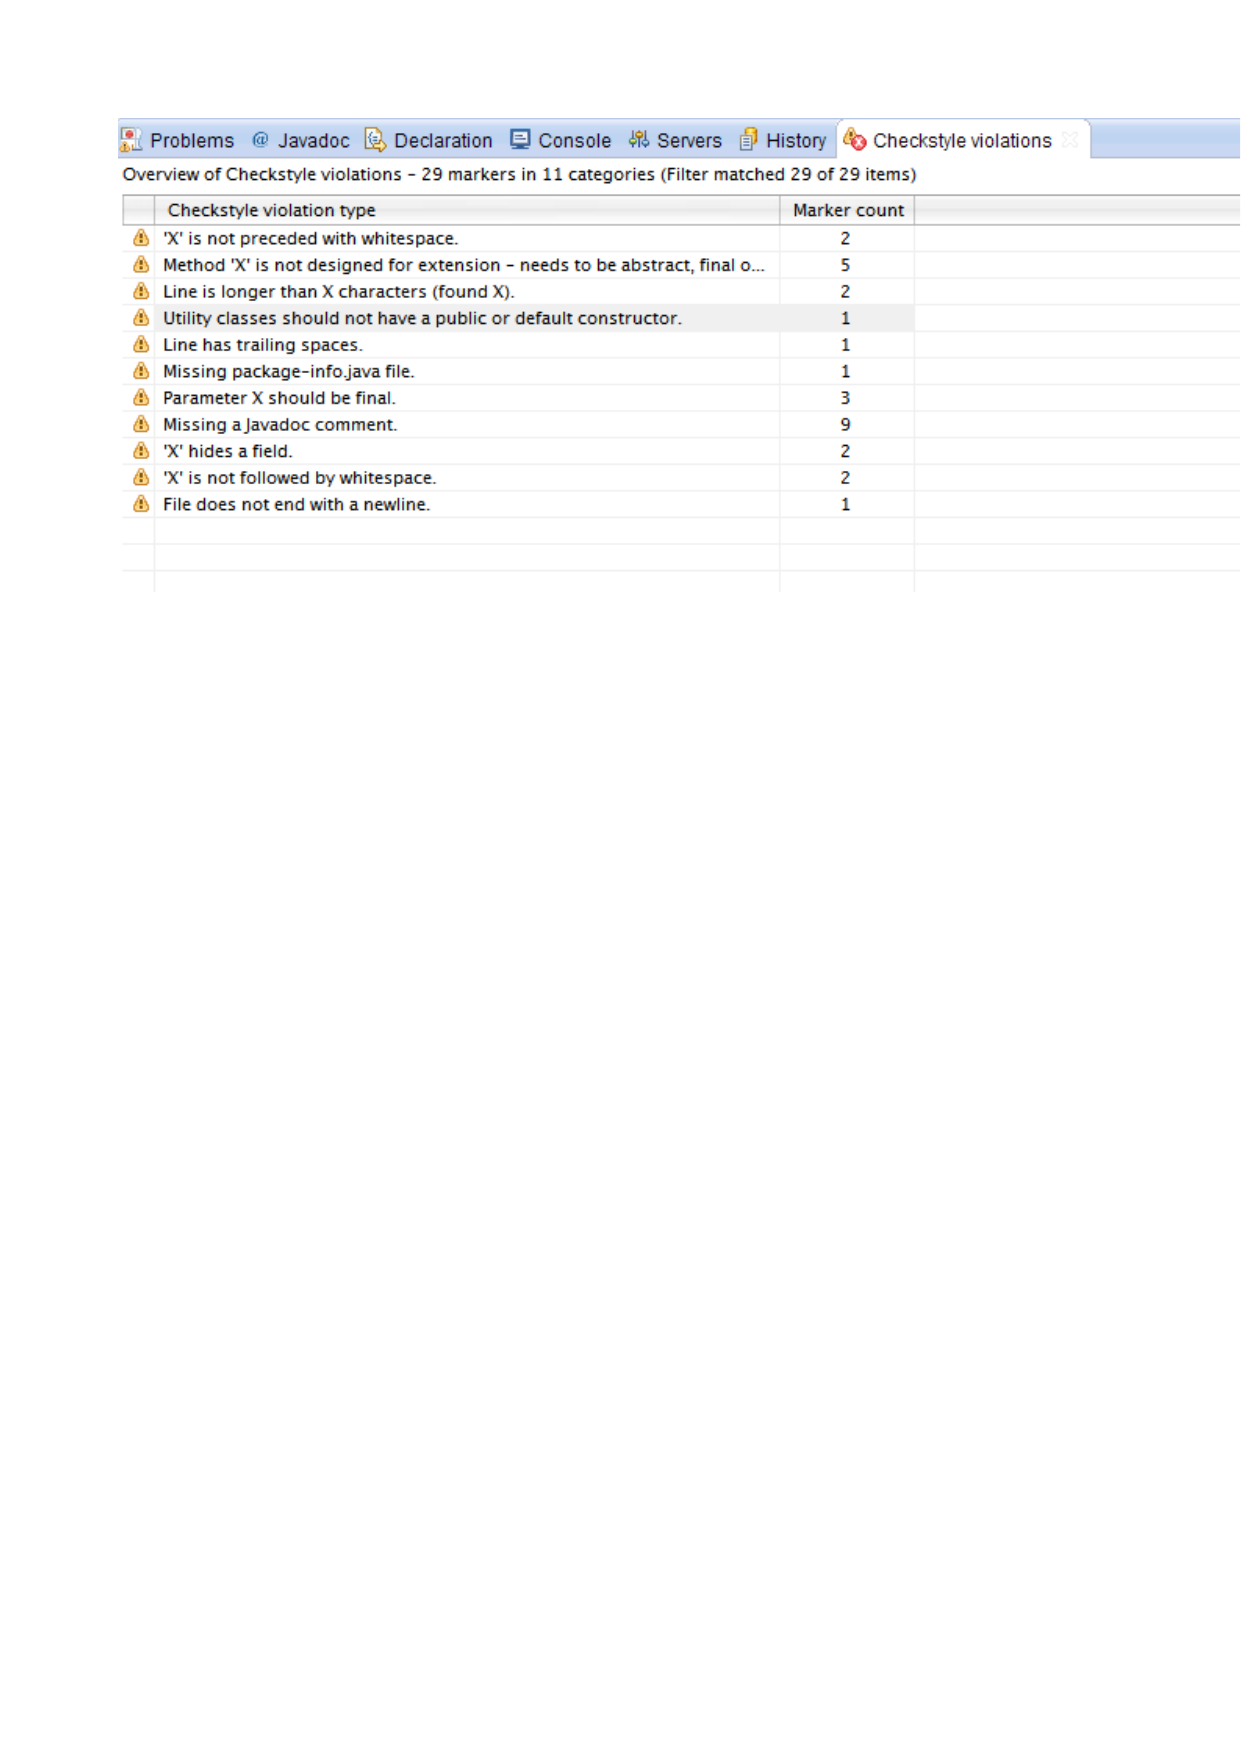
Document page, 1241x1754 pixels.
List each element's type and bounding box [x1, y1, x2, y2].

picture [118, 118, 1241, 592]
